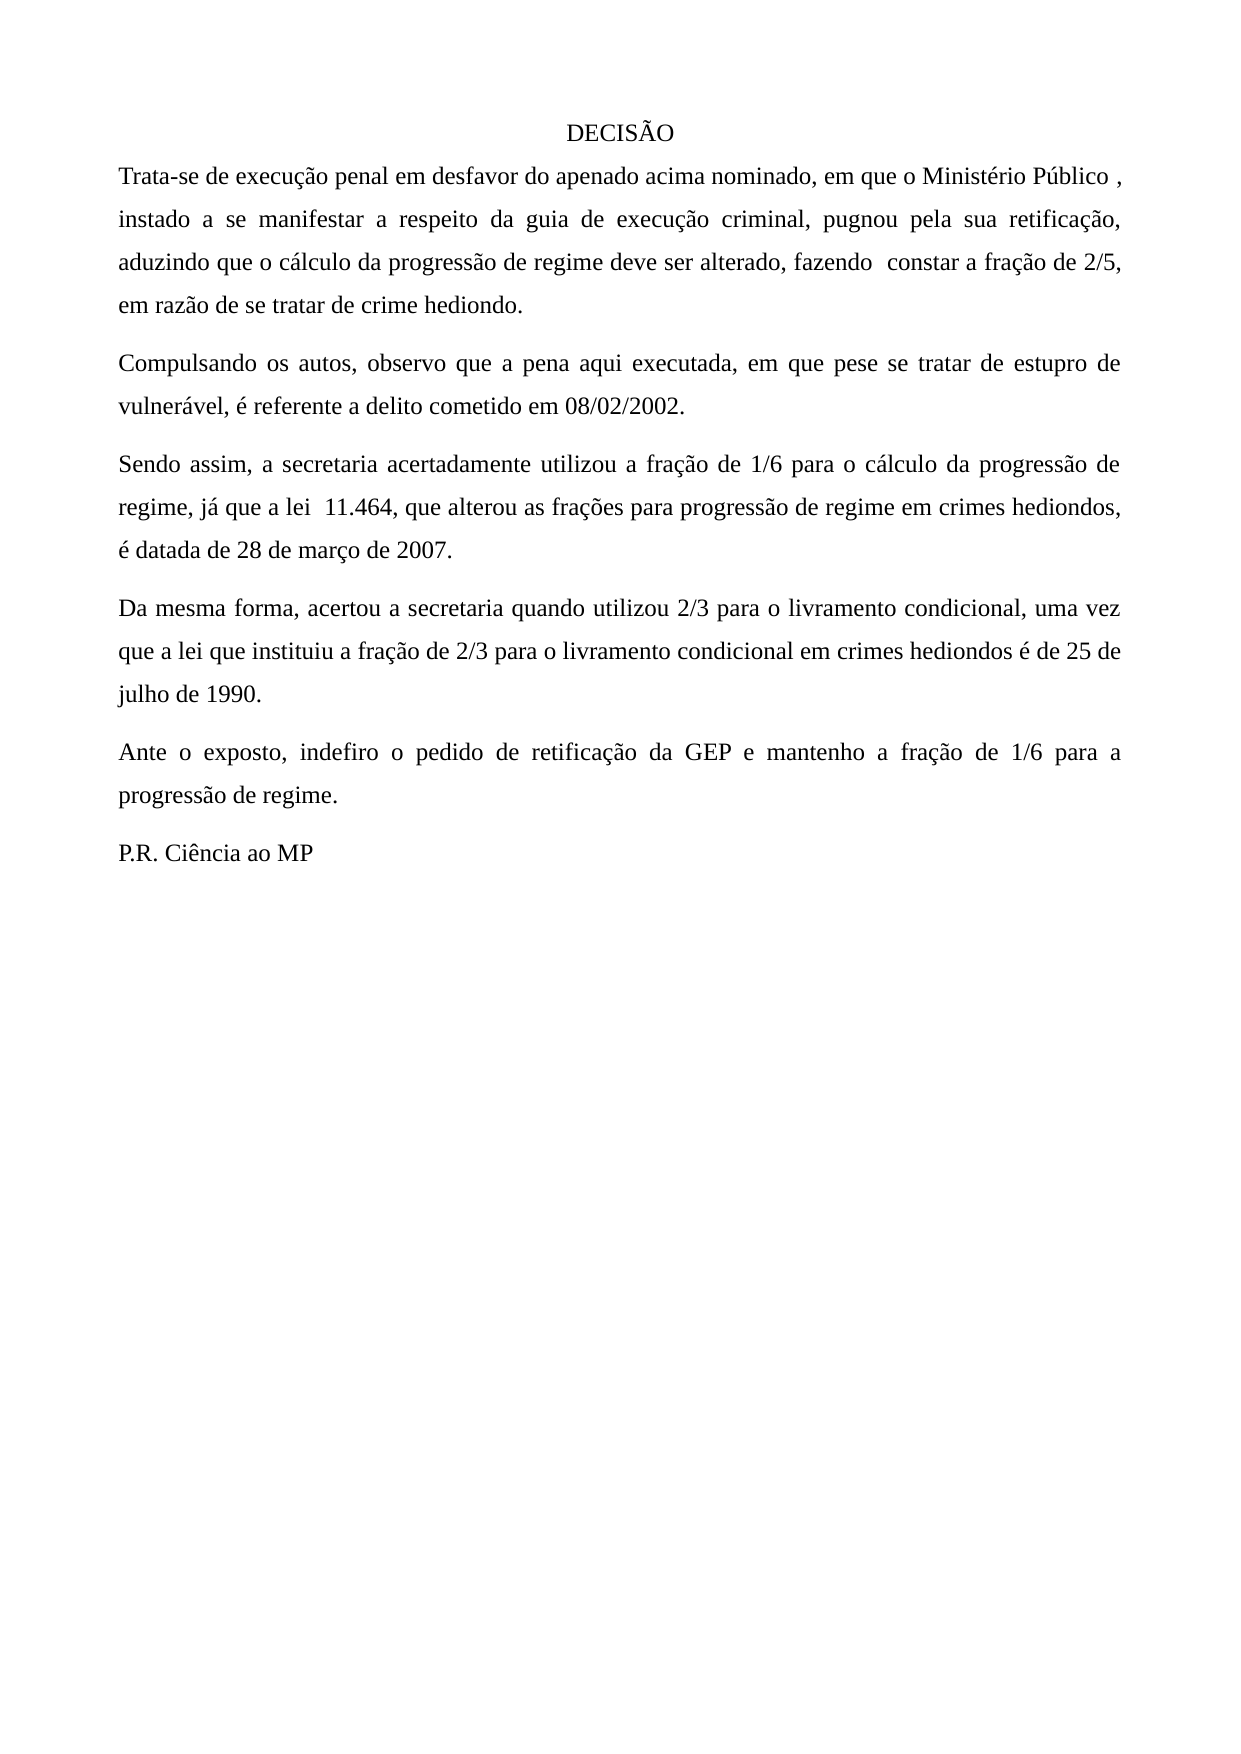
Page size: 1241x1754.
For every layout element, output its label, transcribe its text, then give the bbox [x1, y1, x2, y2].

text Da mesma forma, acertou a secretaria quando utilizou 2/3 para o livramento condicional, uma vez que a lei que instituiu a fração de 2/3 para o livramento condicional em crimes hediondos é de 25 de julho de 1990. [118, 593, 1122, 708]
text Compulsando os autos, observo que a pena aqui executada, em que pese se tratar de estupro de vulnerável, é referente a delito cometido em 08/02/2002. [118, 348, 1122, 420]
text DECISÃO [118, 118, 1122, 147]
text P.R. Ciência ao MP [118, 838, 1122, 867]
text Trata-se de execução penal em desfavor do apenado acima nominado, em que o Ministério Público , instado a se manifestar a respeito da guia de execução criminal, pugnou pela sua retificação, aduzindo que o cálculo da progressão de regime deve ser alterado, fazendo constar a fração de 2/5, em razão de se tratar de crime hediondo. [118, 161, 1122, 319]
text Sendo assim, a secretaria acertadamente utilizou a fração de 1/6 para o cálculo da progressão de regime, já que a lei 11.464, que alterou as frações para progressão de regime em crimes hediondos, é datada de 28 de março de 2007. [118, 449, 1122, 564]
text Ante o exposto, indefiro o pedido de retificação da GEP e mantenho a fração de 1/6 para a progressão de regime. [118, 737, 1122, 809]
